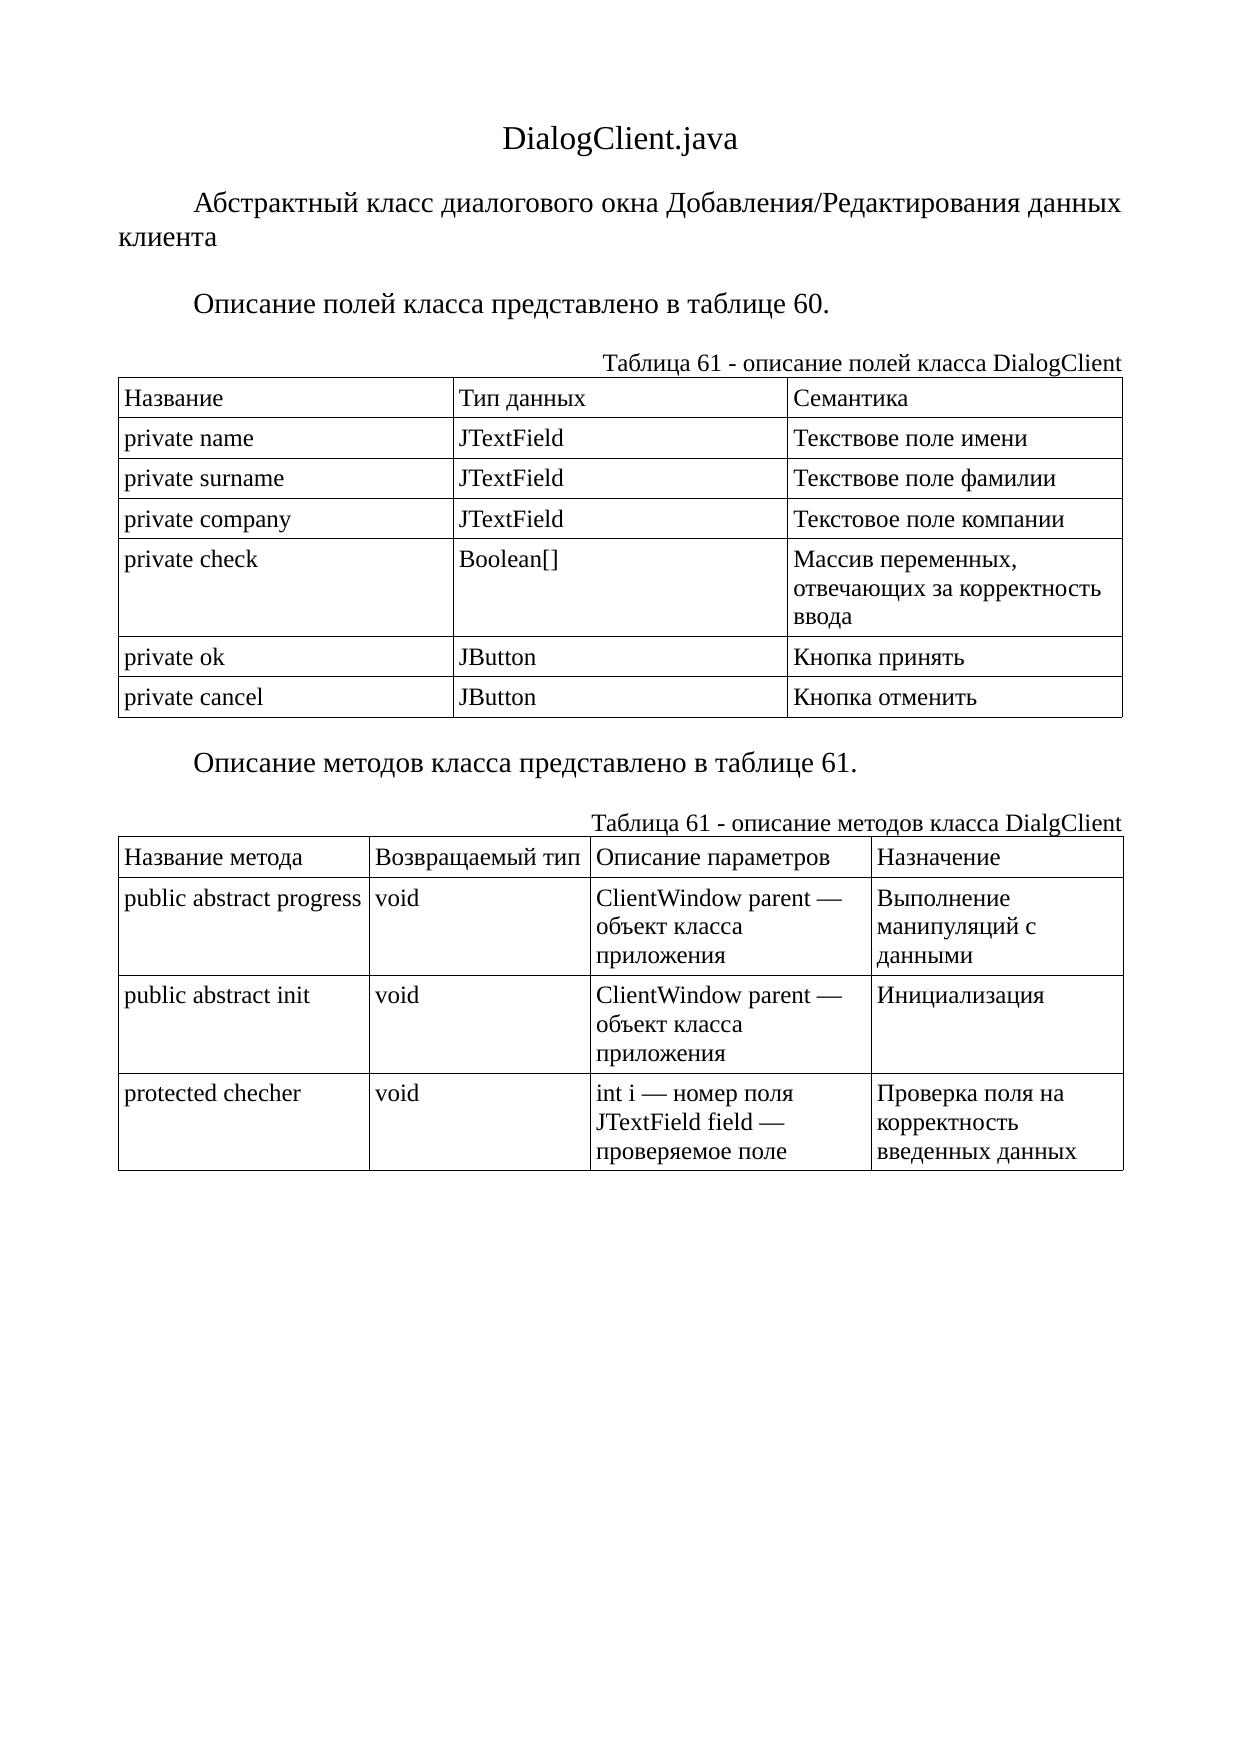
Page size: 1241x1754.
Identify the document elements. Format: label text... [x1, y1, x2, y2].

table_header Назначение [872, 837, 1123, 877]
table_cell ClientWindow parent — объект класса приложения [591, 878, 871, 974]
text DialogClient.java [118, 118, 1122, 156]
table_cell Текстовое поле компании [788, 499, 1122, 538]
table_cell JTextField [454, 418, 787, 457]
table_cell JButton [454, 637, 787, 676]
table_header Семантика [788, 378, 1122, 417]
table_header Название [119, 378, 453, 417]
text Описание полей класса представлено в таблице 60. [118, 286, 1122, 319]
table_cell private cancel [119, 677, 453, 717]
table_cell int i — номер поля JTextField field — проверяемое поле [591, 1074, 871, 1170]
table_cell protected checher [119, 1074, 369, 1170]
text Таблица 61 - описание методов класса DialgClient [118, 808, 1122, 836]
table_cell private surname [119, 459, 453, 498]
text Описание методов класса представлено в таблице 61. [118, 745, 1122, 779]
table_cell public abstract progress [119, 878, 369, 974]
table_header Тип данных [454, 378, 787, 417]
table_cell Массив переменных, отвечающих за корректность ввода [788, 539, 1122, 636]
table_cell Boolean[] [454, 539, 787, 636]
table_cell JTextField [454, 499, 787, 538]
table_cell Инициализация [872, 976, 1123, 1072]
table_cell ClientWindow parent — объект класса приложения [591, 976, 871, 1072]
table_header Название метода [119, 837, 369, 877]
table_cell void [370, 1074, 590, 1170]
table_cell void [370, 878, 590, 974]
text Абстрактный класс диалогового окна Добавления/Редактирования данных клиента [118, 185, 1122, 252]
table_cell JButton [454, 677, 787, 717]
table_cell Кнопка принять [788, 637, 1122, 676]
table_cell Проверка поля на корректность введенных данных [872, 1074, 1123, 1170]
table_cell Текствове поле имени [788, 418, 1122, 457]
text Таблица 61 - описание полей класса DialogClient [118, 348, 1122, 377]
table_cell void [370, 976, 590, 1072]
table_cell private company [119, 499, 453, 538]
table_header Описание параметров [591, 837, 871, 877]
table_cell private name [119, 418, 453, 457]
table_cell Кнопка отменить [788, 677, 1122, 717]
table_cell Текствове поле фамилии [788, 459, 1122, 498]
table_cell JTextField [454, 459, 787, 498]
table_cell private ok [119, 637, 453, 676]
table_cell Выполнение манипуляций с данными [872, 878, 1123, 974]
table_header Возвращаемый тип [370, 837, 590, 877]
table_cell public abstract init [119, 976, 369, 1072]
table_cell private check [119, 539, 453, 636]
